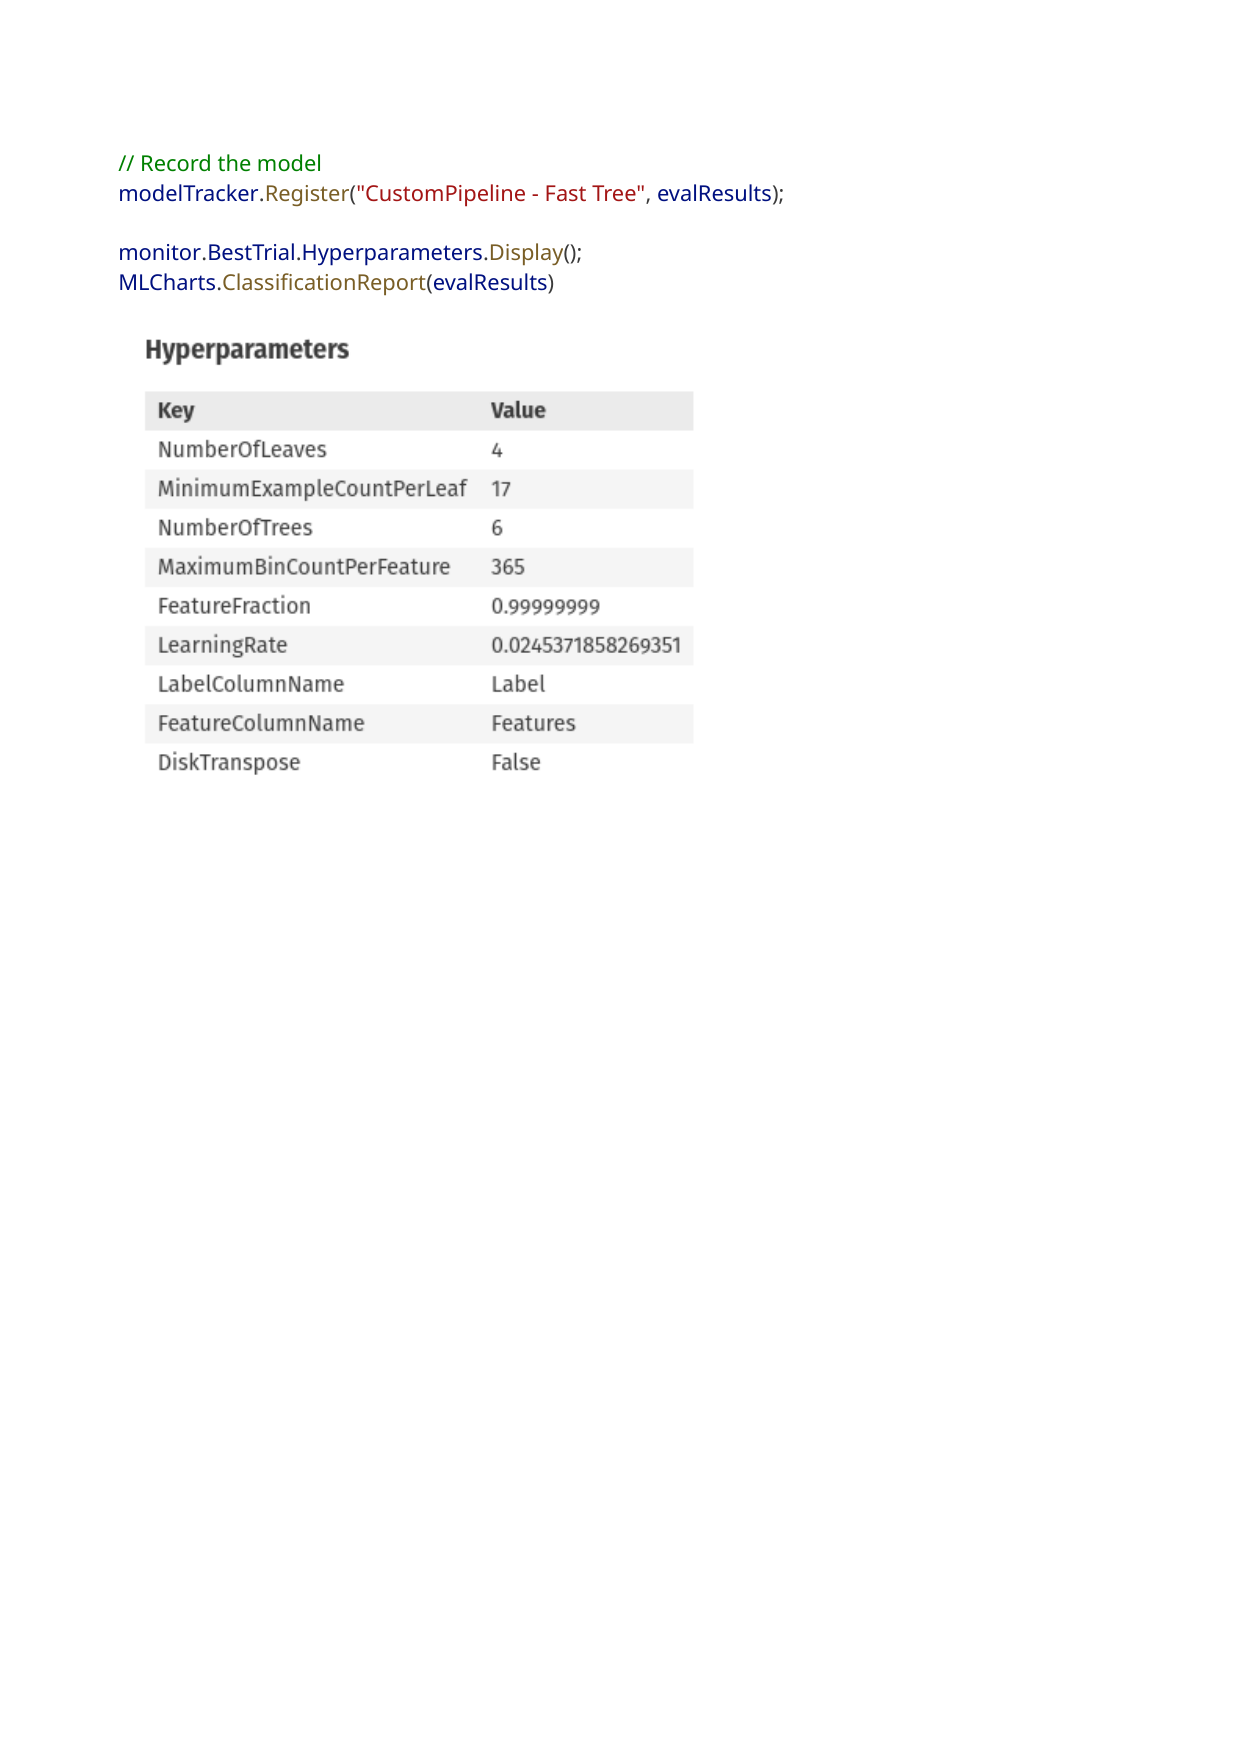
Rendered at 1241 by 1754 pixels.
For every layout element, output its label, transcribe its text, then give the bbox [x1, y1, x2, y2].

text modelTracker.Register("CustomPipeline - Fast Tree", evalResults); [118, 178, 1122, 207]
text // Record the model [118, 148, 1122, 178]
text monitor.BestTrial.Hyperparameters.Display(); [118, 237, 1122, 267]
text MLCharts.ClassificationReport(evalResults) [118, 267, 1122, 297]
picture [125, 326, 714, 811]
